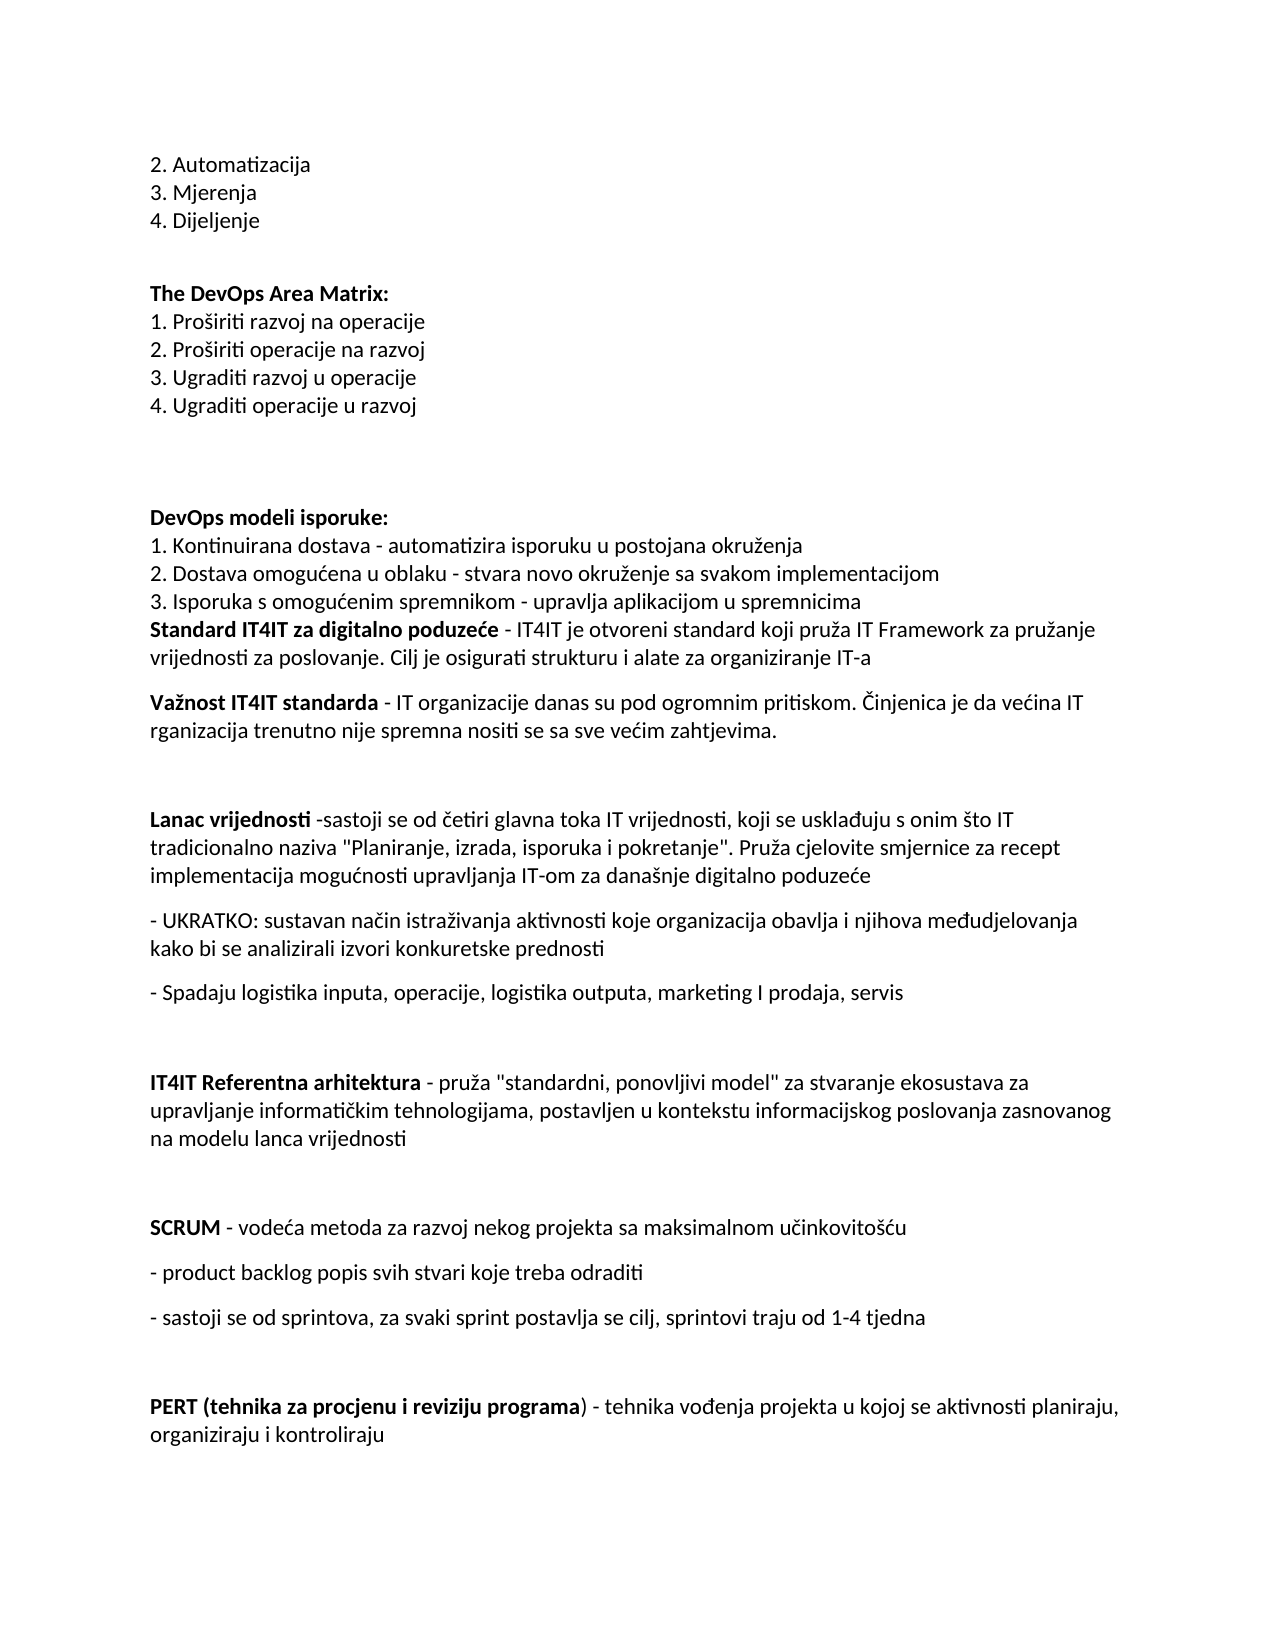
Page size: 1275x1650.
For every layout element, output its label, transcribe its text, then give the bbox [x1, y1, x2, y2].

text IT4IT Referentna arhitektura - pruža "standardni, ponovljivi model" za stvaranje ekosustava za upravljanje informatičkim tehnologijama, postavljen u kontekstu informacijskog poslovanja zasnovanog na modelu lanca vrijednosti [150, 1068, 1125, 1152]
text 1. Proširiti razvoj na operacije [150, 307, 1125, 335]
text - UKRATKO: sustavan način istraživanja aktivnosti koje organizacija obavlja i njihova međudjelovanja kako bi se analizirali izvori konkuretske prednosti [150, 906, 1125, 962]
text The DevOps Area Matrix: [150, 279, 1125, 307]
text 2. Proširiti operacije na razvoj [150, 335, 1125, 363]
text - sastoji se od sprintova, za svaki sprint postavlja se cilj, sprintovi traju od 1-4 tjedna [150, 1303, 1125, 1331]
text 4. Ugraditi operacije u razvoj [150, 391, 1125, 419]
text 2. Dostava omogućena u oblaku - stvara novo okruženje sa svakom implementacijom [150, 559, 1125, 587]
text Lanac vrijednosti -sastoji se od četiri glavna toka IT vrijednosti, koji se usklađuju s onim što IT tradicionalno naziva "Planiranje, izrada, isporuka i pokretanje". Pruža cjelovite smjernice za recept implementacija mogućnosti upravljanja IT-om za današnje digitalno poduzeće [150, 805, 1125, 889]
text 4. Dijeljenje [150, 206, 1125, 234]
text Važnost IT4IT standarda - IT organizacije danas su pod ogromnim pritiskom. Činjenica je da većina IT rganizacija trenutno nije spremna nositi se sa sve većim zahtjevima. [150, 688, 1125, 744]
text 1. Kontinuirana dostava - automatizira isporuku u postojana okruženja [150, 531, 1125, 559]
text 3. Isporuka s omogućenim spremnikom - upravlja aplikacijom u spremnicima [150, 587, 1125, 615]
text - Spadaju logistika inputa, operacije, logistika outputa, marketing I prodaja, servis [150, 978, 1125, 1007]
text 3. Mjerenja [150, 178, 1125, 206]
text - product backlog popis svih stvari koje treba odraditi [150, 1258, 1125, 1286]
text Standard IT4IT za digitalno poduzeće - IT4IT je otvoreni standard koji pruža IT Framework za pružanje vrijednosti za poslovanje. Cilj je osigurati strukturu i alate za organiziranje IT-a [150, 615, 1125, 671]
text DevOps modeli isporuke: [150, 503, 1125, 531]
text SCRUM - vodeća metoda za razvoj nekog projekta sa maksimalnom učinkovitošću [150, 1213, 1125, 1241]
text PERT (tehnika za procjenu i reviziju programa) - tehnika vođenja projekta u kojoj se aktivnosti planiraju, organiziraju i kontroliraju [150, 1392, 1125, 1448]
text 3. Ugraditi razvoj u operacije [150, 363, 1125, 391]
text 2. Automatizacija [150, 150, 1125, 178]
